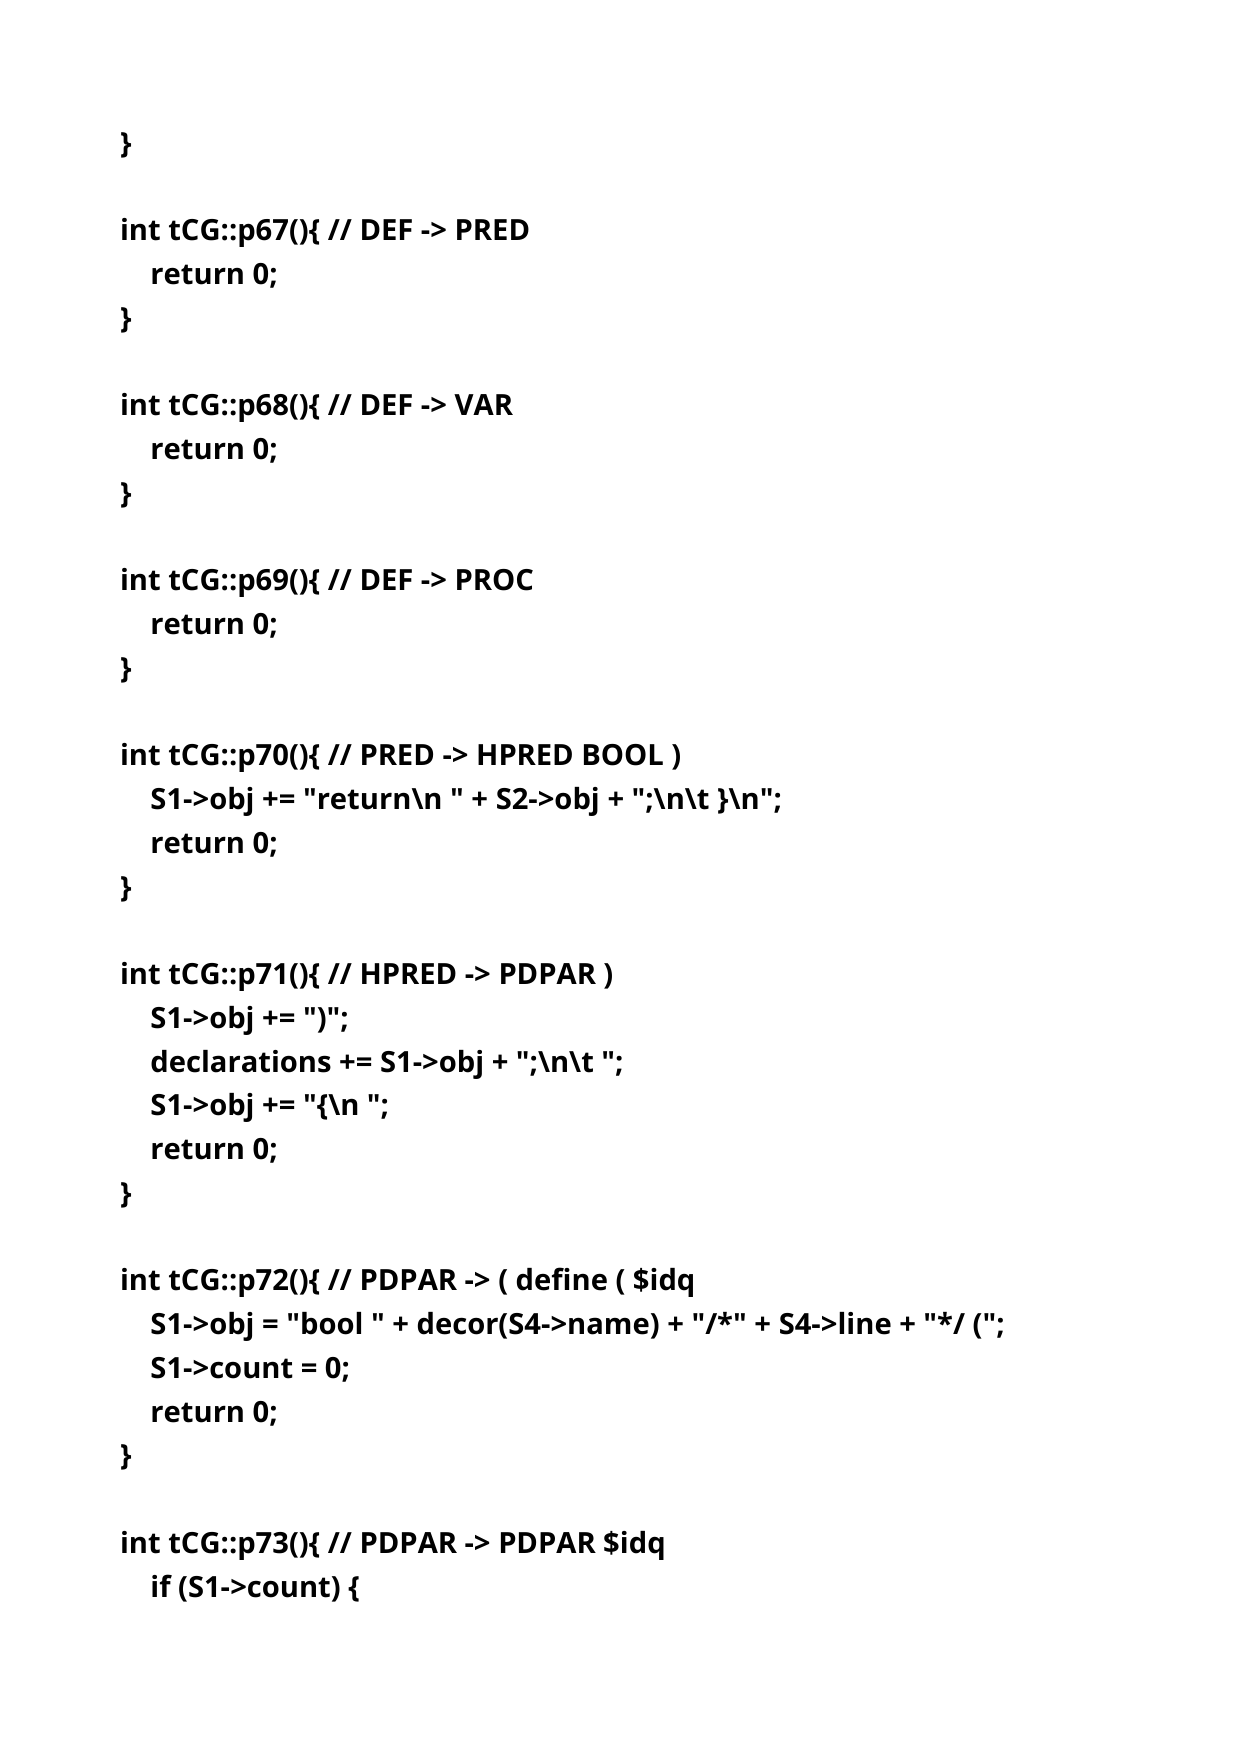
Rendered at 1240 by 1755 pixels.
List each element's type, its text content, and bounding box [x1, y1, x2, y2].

text return 0; [120, 599, 1119, 643]
text return 0; [120, 249, 1119, 293]
text int tCG::p68(){ // DEF -> VAR [120, 381, 1119, 424]
text } [120, 643, 1119, 687]
text } [120, 118, 1119, 162]
text } [120, 468, 1119, 512]
text } [120, 1168, 1119, 1212]
text } [120, 293, 1119, 337]
text return 0; [120, 424, 1119, 468]
text int tCG::p71(){ // HPRED -> PDPAR ) [120, 949, 1119, 993]
text int tCG::p67(){ // DEF -> PRED [120, 206, 1119, 249]
text int tCG::p69(){ // DEF -> PROC [120, 556, 1119, 599]
text S1->obj += ")"; [120, 993, 1119, 1037]
text int tCG::p72(){ // PDPAR -> ( define ( $idq [120, 1256, 1119, 1299]
text return 0; [120, 1387, 1119, 1431]
text S1->obj += "return\n " + S2->obj + ";\n\t }\n"; [120, 774, 1119, 818]
text return 0; [120, 1124, 1119, 1168]
text int tCG::p70(){ // PRED -> HPRED BOOL ) [120, 731, 1119, 774]
text int tCG::p73(){ // PDPAR -> PDPAR $idq [120, 1518, 1119, 1562]
text return 0; [120, 818, 1119, 862]
text if (S1->count) { [120, 1562, 1119, 1606]
text declarations += S1->obj + ";\n\t "; [120, 1037, 1119, 1081]
text } [120, 1431, 1119, 1474]
text S1->obj += "{\n "; [120, 1081, 1119, 1124]
text S1->count = 0; [120, 1343, 1119, 1387]
text S1->obj = "bool " + decor(S4->name) + "/*" + S4->line + "*/ ("; [120, 1299, 1119, 1343]
text } [120, 862, 1119, 906]
